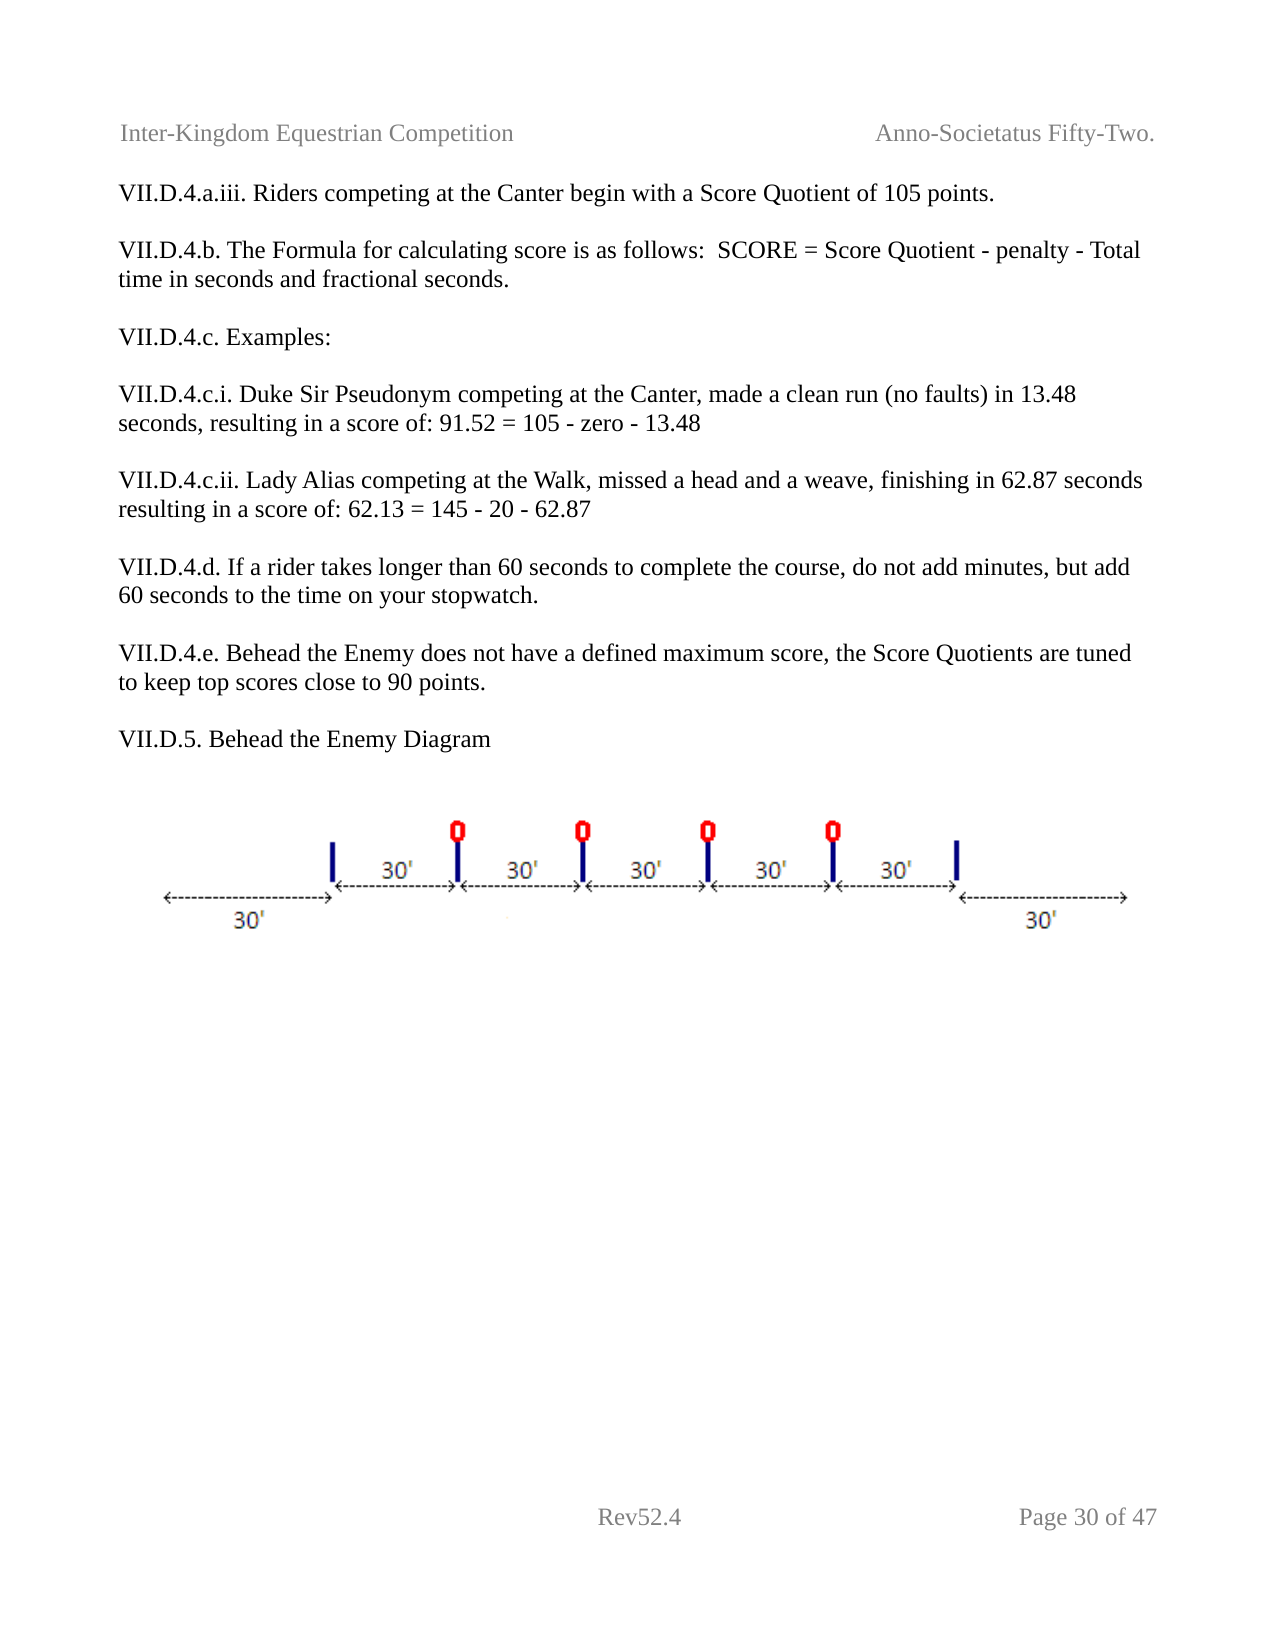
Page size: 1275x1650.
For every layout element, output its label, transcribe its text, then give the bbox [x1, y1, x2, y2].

text VII.D.4.c. Examples: [118, 322, 1157, 351]
text VII.D.4.c.ii. Lady Alias competing at the Walk, missed a head and a weave, finishing in 62.87 seconds resulting in a score of: 62.13 = 145 - 20 - 62.87 [118, 466, 1157, 523]
text VII.D.4.c.i. Duke Sir Pseudonym competing at the Canter, made a clean run (no faults) in 13.48 seconds, resulting in a score of: 91.52 = 105 - zero - 13.48 [118, 379, 1157, 437]
text VII.D.4.d. If a rider takes longer than 60 seconds to complete the course, do not add minutes, but add 60 seconds to the time on your stopwatch. [118, 552, 1157, 609]
text VII.D.4.e. Behead the Enemy does not have a defined maximum score, the Score Quotients are tuned to keep top scores close to 90 points. [118, 638, 1157, 696]
text VII.D.5. Behead the Enemy Diagram [118, 724, 1157, 753]
text VII.D.4.a.iii. Riders competing at the Canter begin with a Score Quotient of 105 points. [118, 178, 1157, 207]
text VII.D.4.b. The Formula for calculating score is as follows: SCORE = Score Quotient - penalty - Total time in seconds and fractional seconds. [118, 236, 1157, 293]
picture [118, 781, 1157, 977]
